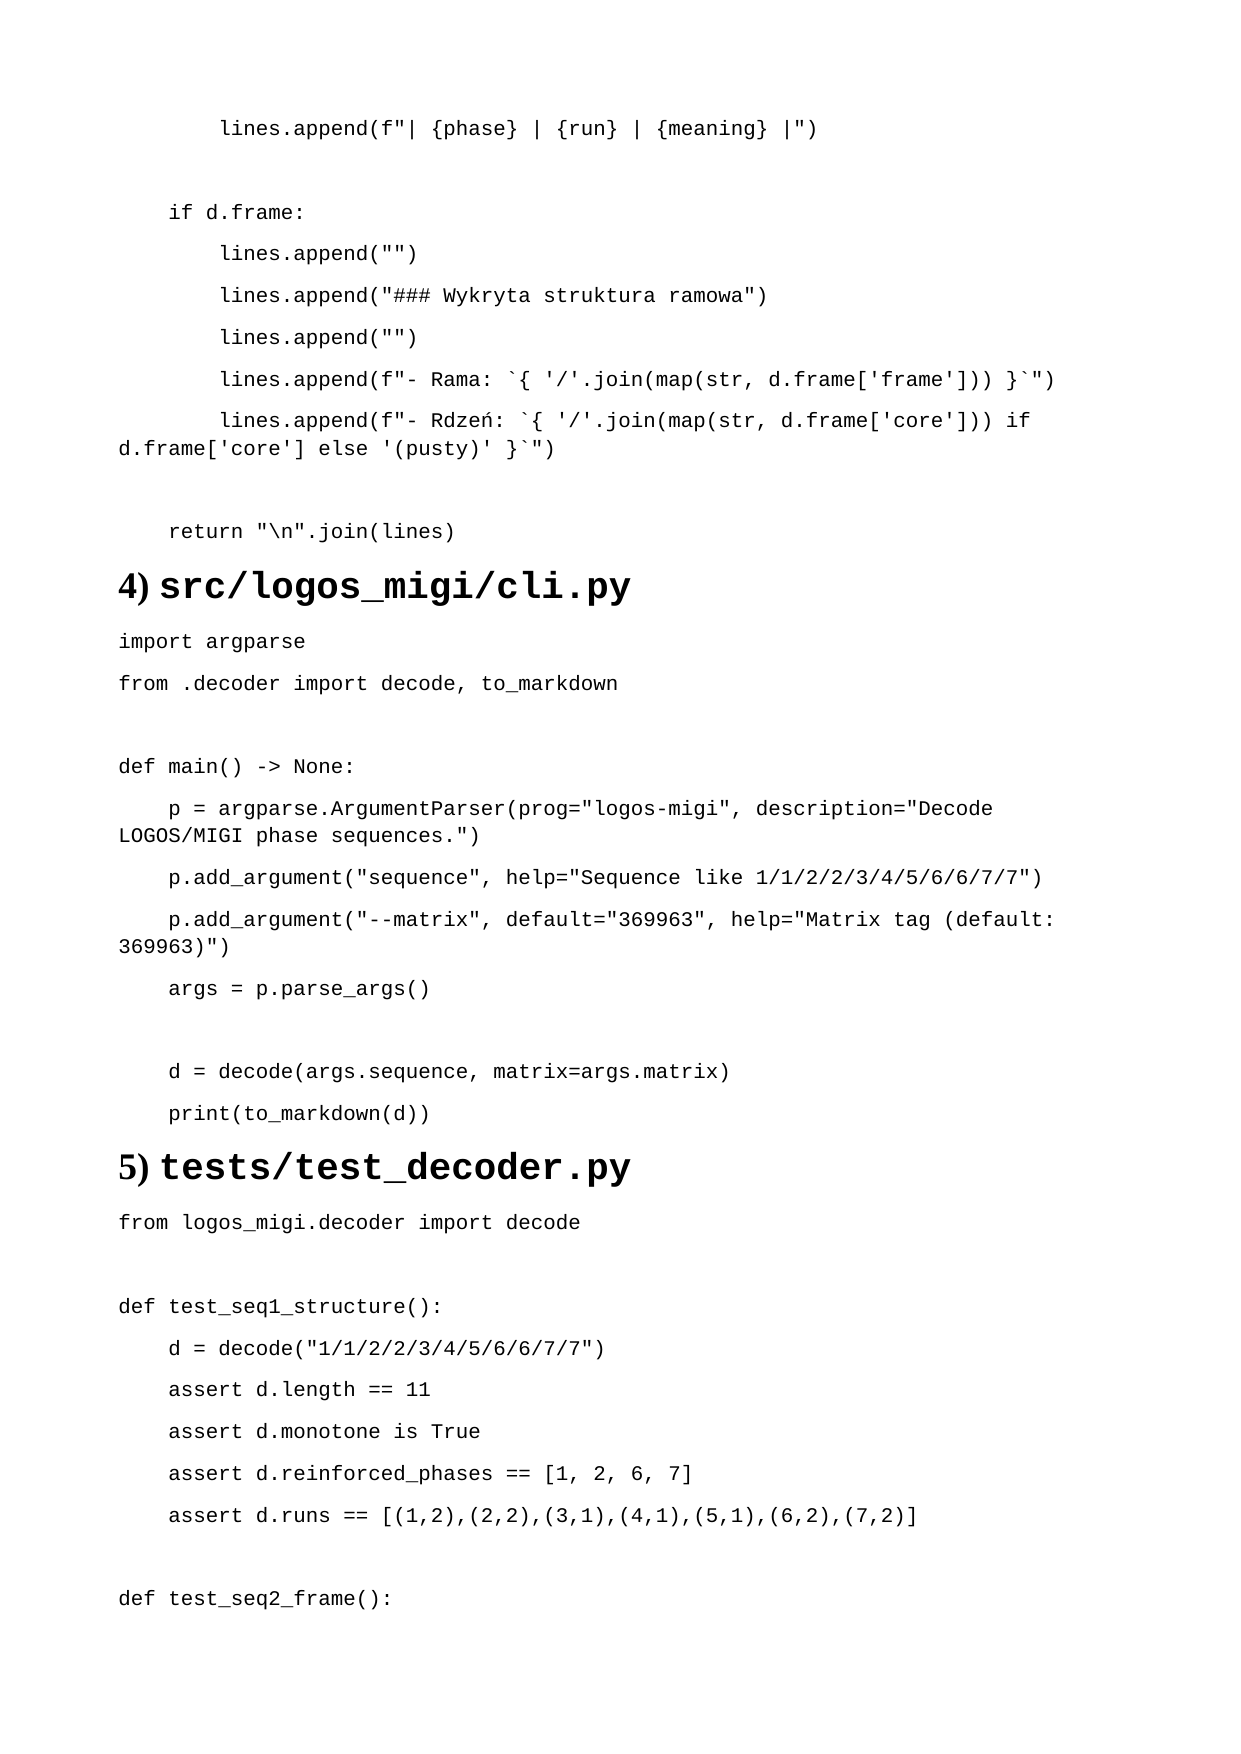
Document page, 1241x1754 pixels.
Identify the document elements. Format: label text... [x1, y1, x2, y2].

text lines.append(f"- Rama: `{ '/'.join(map(str, d.frame['frame'])) }`") [118, 369, 1122, 392]
text lines.append(f"| {phase} | {run} | {meaning} |") [118, 118, 1122, 142]
text import argparse [118, 631, 1122, 654]
text return "\n".join(lines) [118, 521, 1122, 545]
text def main() -> None: [118, 756, 1122, 780]
text lines.append(f"- Rdzeń: `{ '/'.join(map(str, d.frame['core'])) if d.frame['core'] else '(pusty)' }`") [118, 411, 1122, 461]
text lines.append("") [118, 327, 1122, 351]
text if d.frame: [118, 202, 1122, 225]
text assert d.length == 11 [118, 1379, 1122, 1403]
text from .decoder import decode, to_markdown [118, 672, 1122, 696]
text p.add_argument("--matrix", default="369963", help="Matrix tag (default: 369963)") [118, 908, 1122, 959]
text assert d.runs == [(1,2),(2,2),(3,1),(4,1),(5,1),(6,2),(7,2)] [118, 1505, 1122, 1528]
text print(to_markdown(d)) [118, 1103, 1122, 1126]
text d = decode(args.sequence, matrix=args.matrix) [118, 1061, 1122, 1085]
text assert d.reinforced_phases == [1, 2, 6, 7] [118, 1463, 1122, 1487]
subtitle 4) src/logos_migi/cli.py [118, 563, 1122, 609]
text args = p.parse_args() [118, 977, 1122, 1001]
text from logos_migi.decoder import decode [118, 1212, 1122, 1236]
text d = decode("1/1/2/2/3/4/5/6/6/7/7") [118, 1338, 1122, 1361]
subtitle 5) tests/test_decoder.py [118, 1144, 1122, 1191]
text p = argparse.ArgumentParser(prog="logos-migi", description="Decode LOGOS/MIGI phase sequences.") [118, 798, 1122, 849]
text lines.append("### Wykryta struktura ramowa") [118, 285, 1122, 309]
text def test_seq2_frame(): [118, 1588, 1122, 1612]
text assert d.monotone is True [118, 1421, 1122, 1445]
text p.add_argument("sequence", help="Sequence like 1/1/2/2/3/4/5/6/6/7/7") [118, 867, 1122, 890]
text def test_seq1_structure(): [118, 1296, 1122, 1319]
text lines.append("") [118, 243, 1122, 267]
